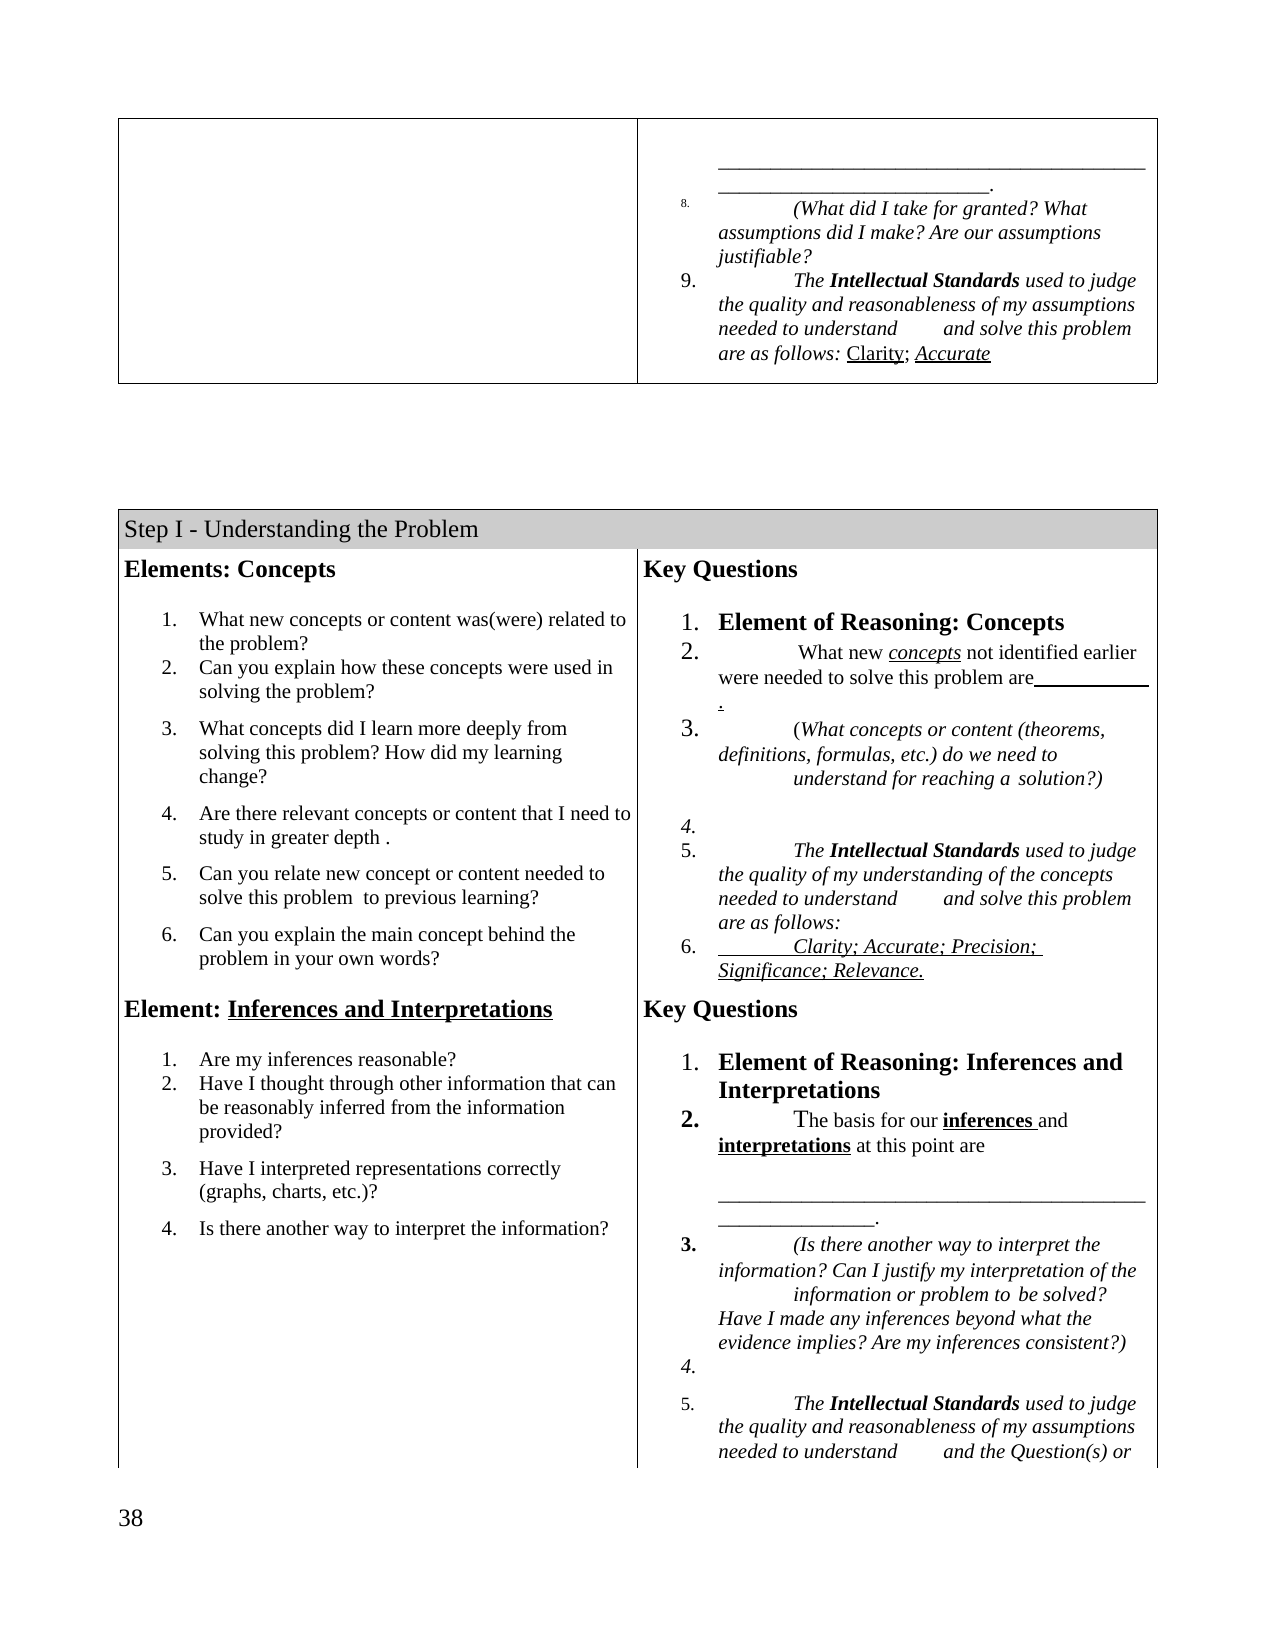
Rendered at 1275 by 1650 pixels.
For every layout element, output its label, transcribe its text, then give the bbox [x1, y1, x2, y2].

table_cell What new concepts or content was(were) related to the problem? Can you explain how these concepts were used in solving the problem? What concepts did I learn more deeply from solving this problem? How did my learning change? Are there relevant concepts or content that I need to study in greater depth . Can you relate new concept or content needed to solve this problem to previous learning? Can you explain the main concept behind the problem in your own words? [119, 601, 637, 988]
table_cell Element of Reasoning: Concepts What new concepts not identified earlier were needed to solve this problem are . (What concepts or content (theorems, definitions, formulas, etc.) do we need to understand for reaching a solution?) The Intellectual Standards used to judge the quality of my understanding of the concepts needed to understand and solve this problem are as follows: Clarity; Accurate; Precision; Significance; Relevance. [638, 601, 1157, 988]
table_cell Key Questions [638, 549, 1157, 601]
table_cell Element of Reasoning: Inferences and Interpretations The basis for our inferences and interpretations at this point are ________________________________________________________. (Is there another way to interpret the information? Can I justify my interpretation of the information or problem to be solved? Have I made any inferences beyond what the evidence implies? Are my inferences consistent?) The Intellectual Standards used to judge the quality and reasonableness of my assumptions needed to understand and the Question(s) or [638, 1041, 1157, 1468]
table_cell Element: Inferences and Interpretations [119, 988, 637, 1041]
table_cell [119, 119, 637, 383]
table_cell Element of Reasoning: Information The most important information that I used in solving the problem was ____________________________________________________________________________. (Identify key information used for solving the problem. Here we are looking for facts or data relevant to the problem, What information such as data, and facts do I have? What information do I need to answer the question? Does it seem that some information is still missing? How is information to be accessed and used?) The Intellectual Standards used to judge the quality of Information are as follows: Clarity; Precision-; Fairness; Significance; Relevance. New assumption(s) that have emerged as I've worked through the solution plan (are) ___________________________________________________________________. (What did I take for granted? What assumptions did I make? Are our assumptions justifiable? The Intellectual Standards used to judge the quality and reasonableness of my assumptions needed to understand and solve this problem are as follows: Clarity; Accurate [638, 119, 1157, 383]
table_cell Key Questions [638, 988, 1157, 1041]
table_cell Elements: Concepts [119, 549, 637, 601]
table_header Step I - Understanding the Problem [119, 510, 1157, 549]
table_cell Are my inferences reasonable? Have I thought through other information that can be reasonably inferred from the information provided? Have I interpreted representations correctly (graphs, charts, etc.)? Is there another way to interpret the information? [119, 1041, 637, 1468]
